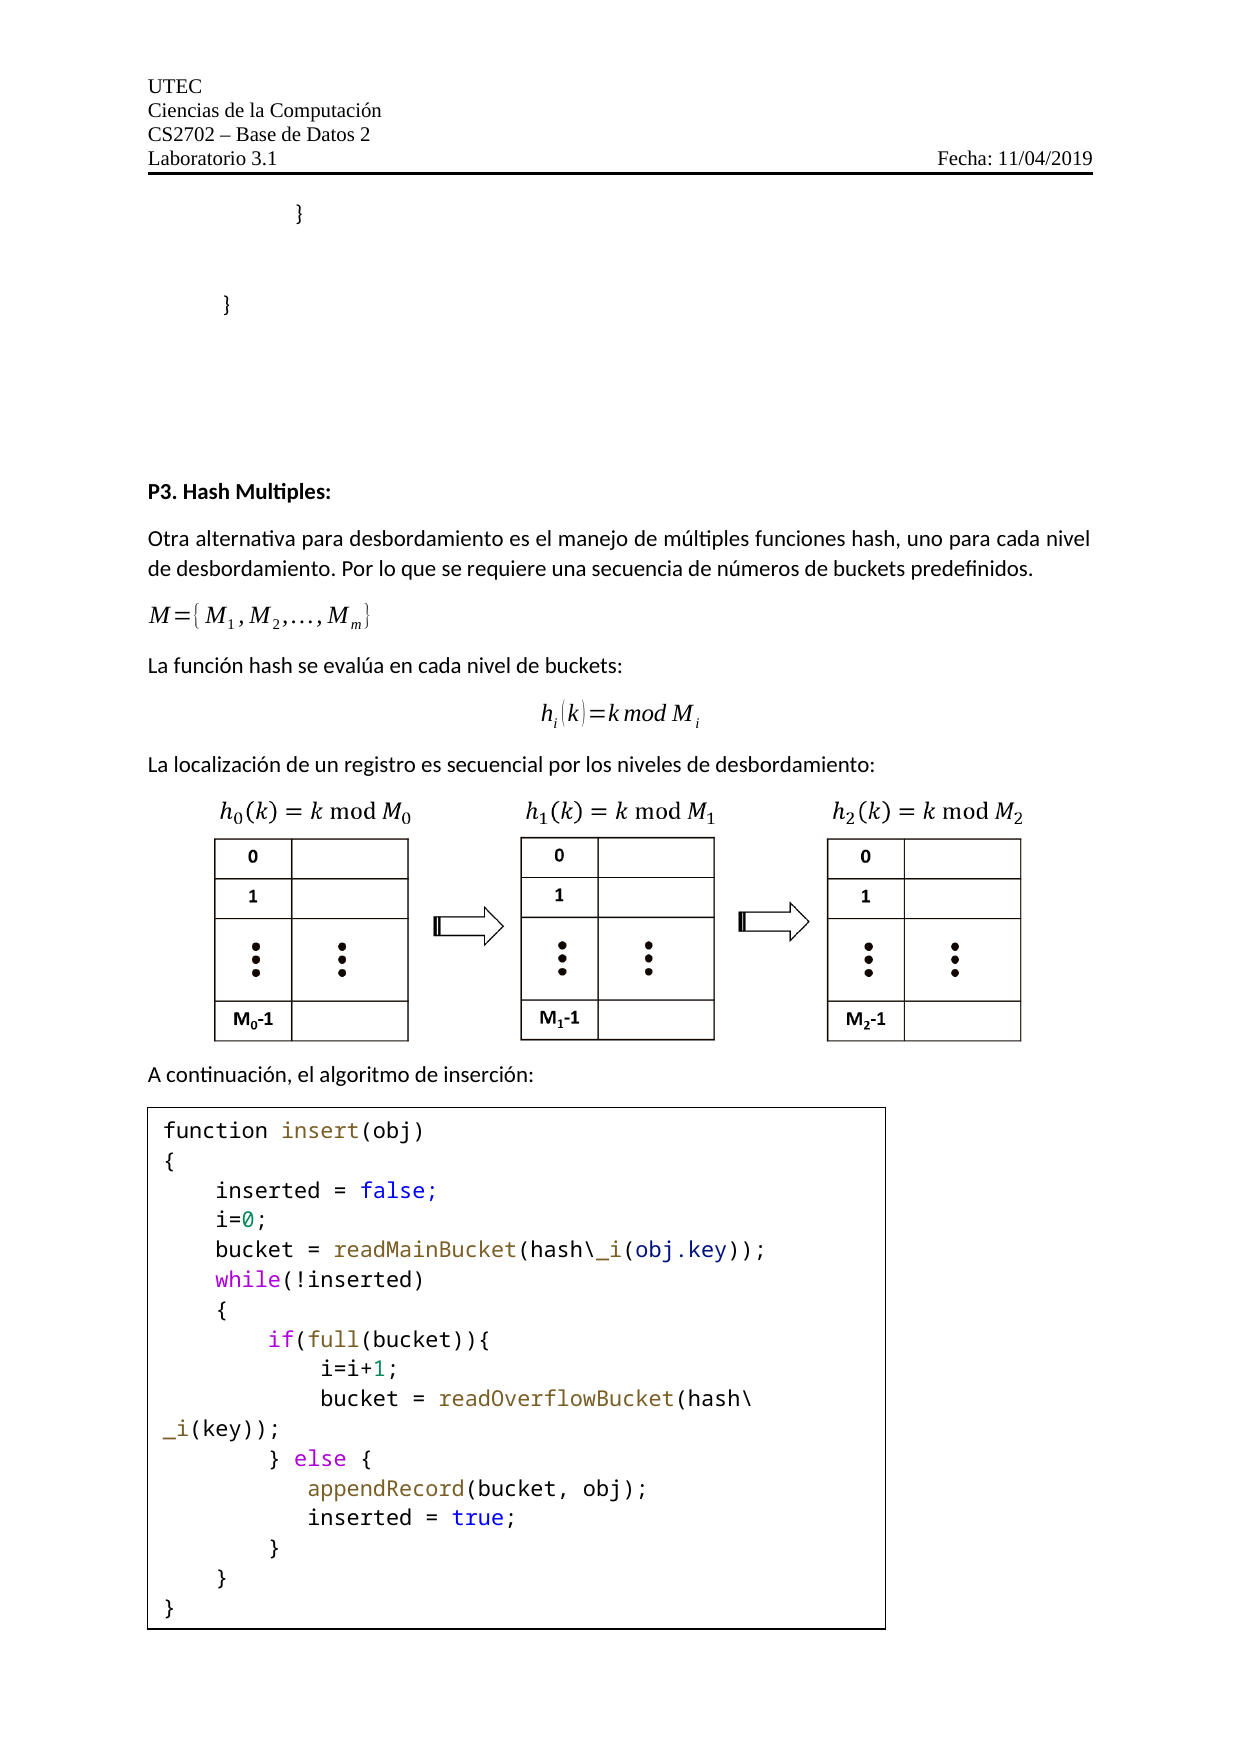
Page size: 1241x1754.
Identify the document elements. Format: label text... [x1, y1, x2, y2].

text A continuación, el algoritmo de inserción: [148, 1061, 1093, 1089]
text { [163, 1145, 871, 1174]
text i=i+1; [163, 1353, 871, 1383]
text } [163, 1592, 871, 1621]
text P3. Hash Multiples: [148, 477, 1093, 505]
list } [223, 199, 1093, 227]
text } else { [163, 1443, 871, 1472]
text } [163, 1532, 871, 1562]
text } [163, 1562, 871, 1592]
text if(full(bucket)){ [163, 1323, 871, 1353]
text i=0; [163, 1204, 871, 1234]
text while(!inserted) [163, 1264, 871, 1294]
text Otra alternativa para desbordamiento es el manejo de múltiples funciones hash, uno para cada nivel de desbordamiento. Por lo que se requiere una secuencia de números de buckets predefinidos. [148, 524, 1093, 582]
text bucket = readOverflowBucket(hash\_i(key)); [163, 1383, 871, 1443]
text function insert(obj) [163, 1115, 871, 1145]
text bucket = readMainBucket(hash\_i(obj.key)); [163, 1234, 871, 1264]
text La localización de un registro es secuencial por los niveles de desbordamiento: [148, 750, 1093, 778]
text { [163, 1294, 871, 1323]
text La función hash se evalúa en cada nivel de buckets: [148, 652, 1093, 679]
text inserted = false; [163, 1174, 871, 1204]
text inserted = true; [163, 1502, 871, 1532]
list } [223, 290, 1093, 318]
picture [210, 797, 1031, 1042]
text appendRecord(bucket, obj); [163, 1472, 871, 1502]
